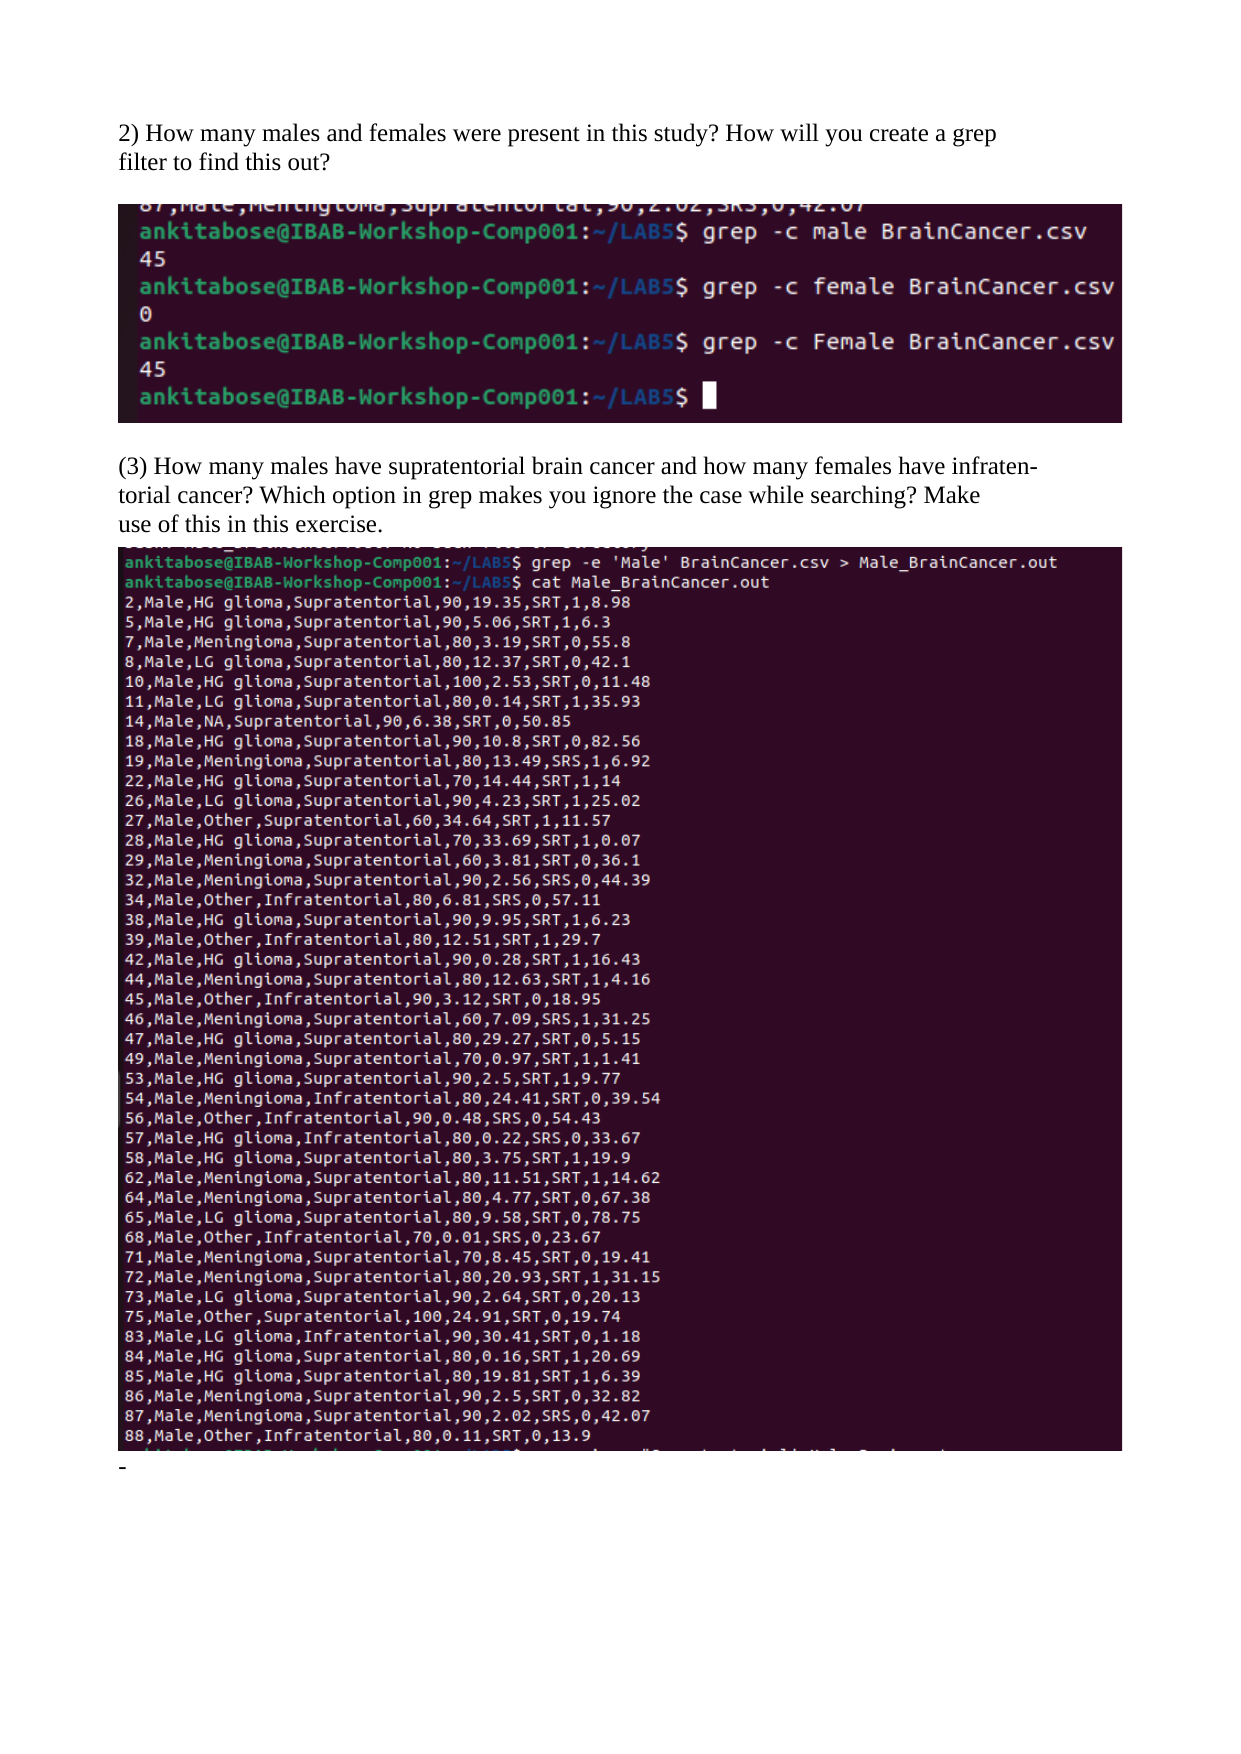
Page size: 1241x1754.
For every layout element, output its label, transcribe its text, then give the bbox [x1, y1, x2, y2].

text - [118, 1451, 1122, 1480]
picture [118, 547, 1123, 1451]
text - [118, 537, 1122, 547]
text torial cancer? Which option in grep makes you ignore the case while searching? Make [118, 480, 1122, 509]
text use of this in this exercise. [118, 509, 1122, 537]
text (3) How many males have supratentorial brain cancer and how many females have infraten- [118, 451, 1122, 480]
text filter to find this out? [118, 147, 1122, 176]
text 2) How many males and females were present in this study? How will you create a grep [118, 118, 1122, 147]
picture [118, 204, 1123, 423]
